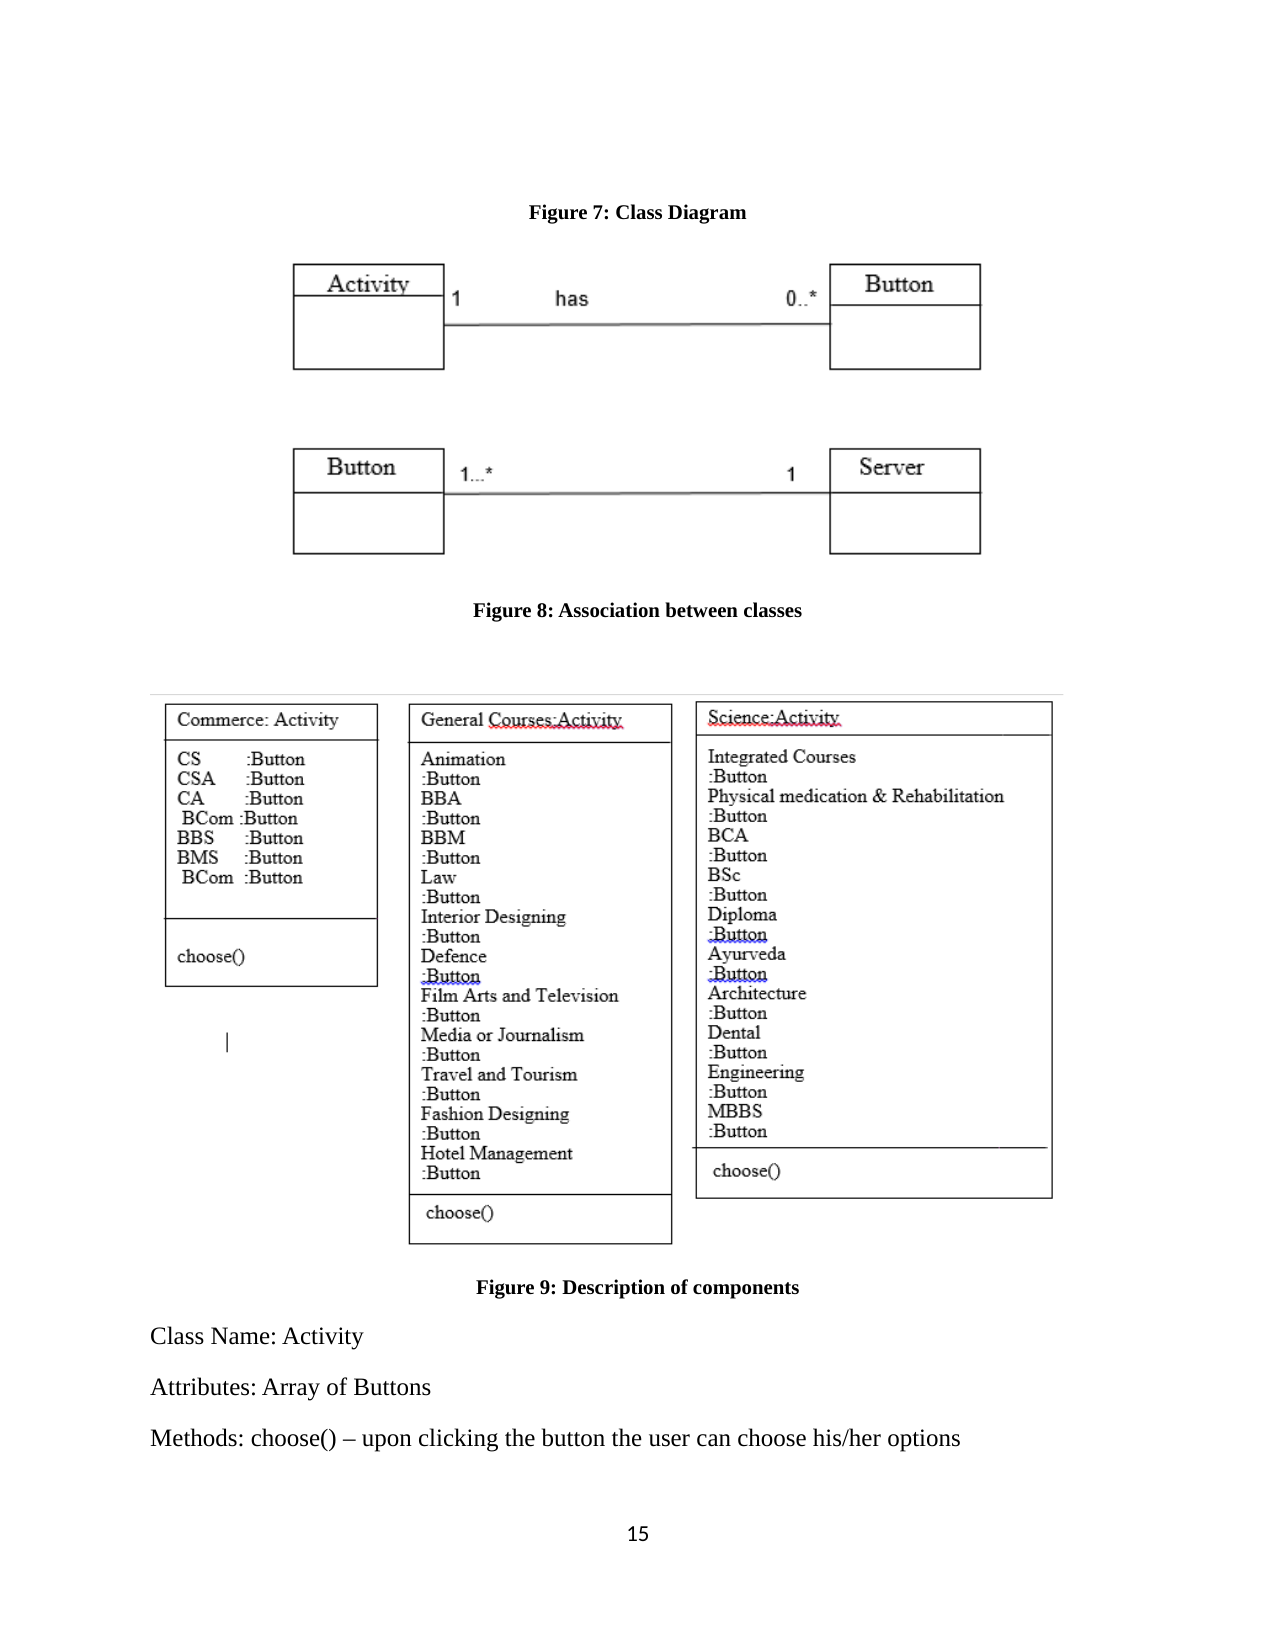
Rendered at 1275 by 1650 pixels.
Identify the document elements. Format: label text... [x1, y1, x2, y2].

text Class Name: Activity [150, 1321, 1125, 1350]
text Methods: choose() – upon clicking the button the user can choose his/her options [150, 1423, 1125, 1452]
picture [150, 694, 1064, 1254]
picture [269, 246, 1005, 576]
text Figure 7: Class Diagram [150, 200, 1125, 224]
text Figure 8: Association between classes [150, 598, 1125, 622]
text Figure 9: Description of components [150, 1275, 1125, 1299]
text Attributes: Array of Buttons [150, 1372, 1125, 1401]
